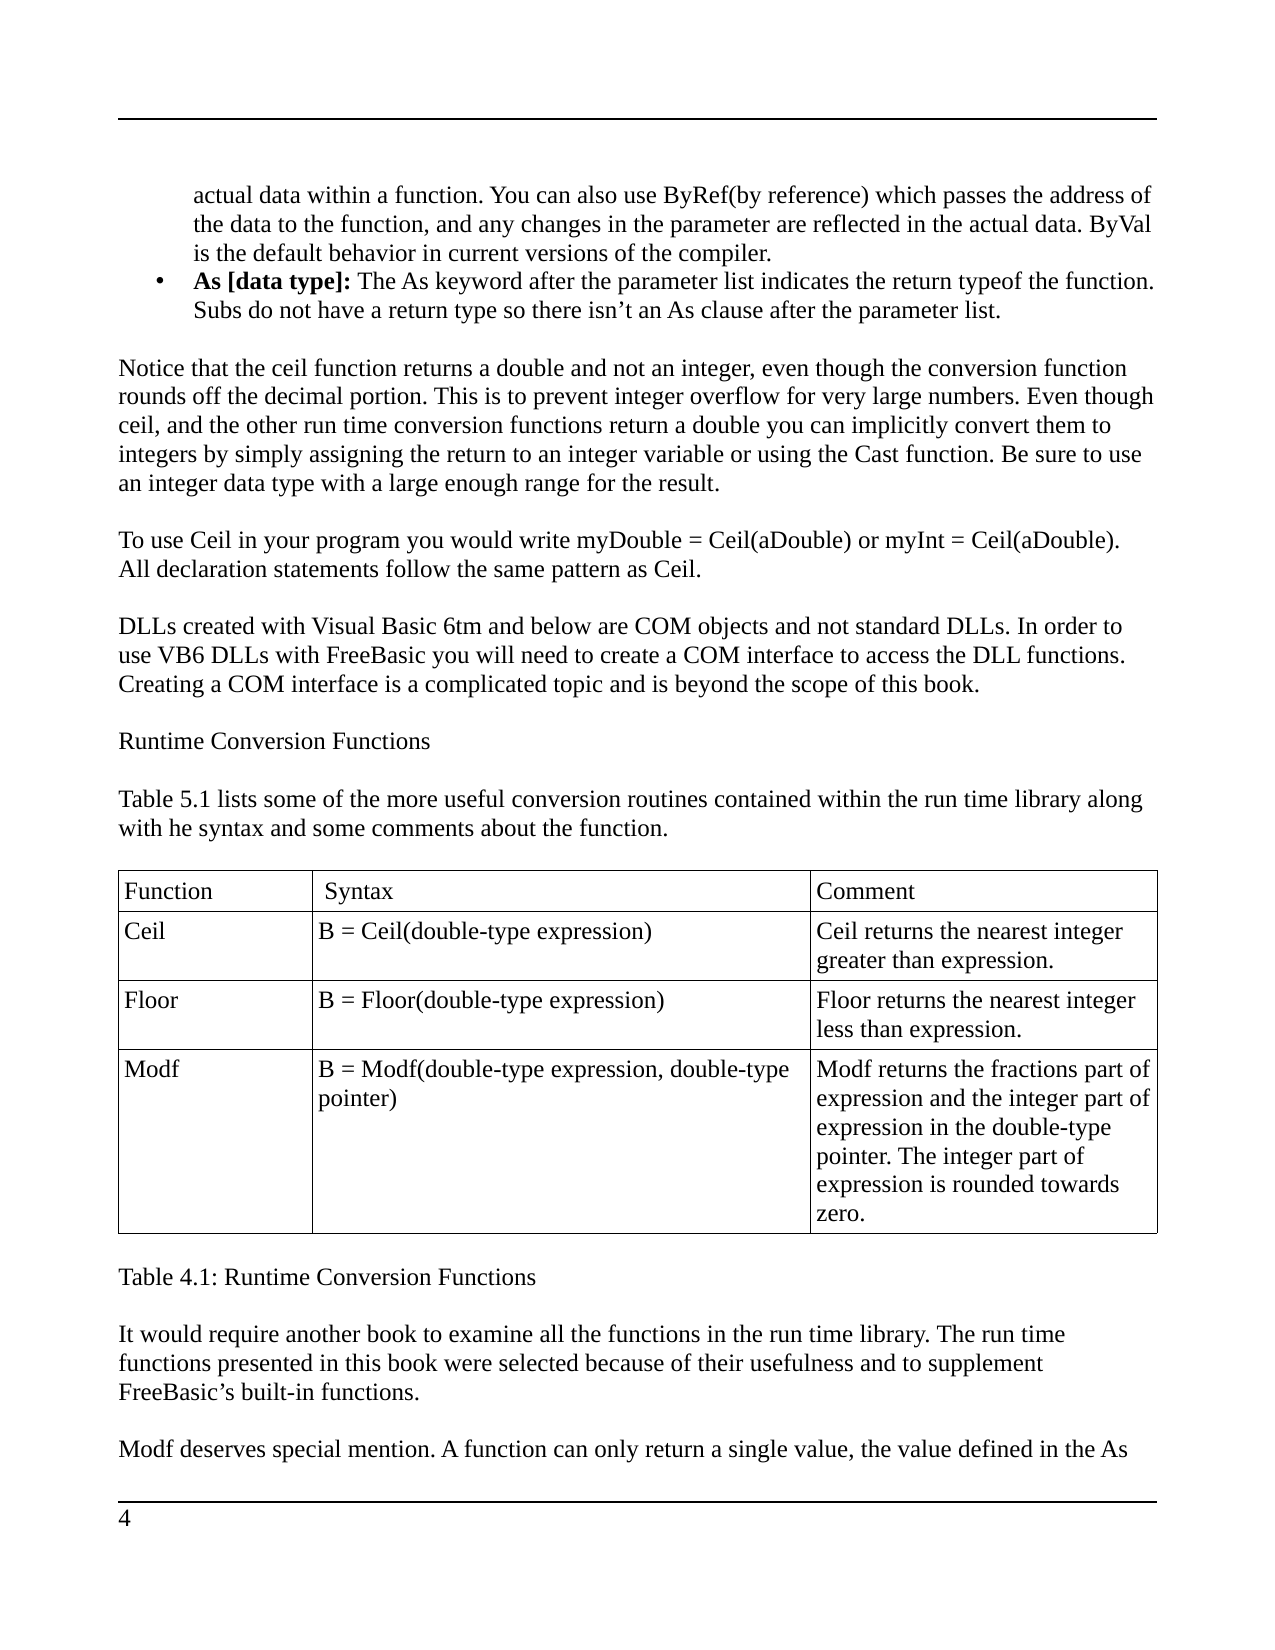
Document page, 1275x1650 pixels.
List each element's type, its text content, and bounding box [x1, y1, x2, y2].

text Modf deserves special mention. A function can only return a single value, the value defined in the As [118, 1434, 1157, 1463]
text To use Ceil in your program you would write myDouble = Ceil(aDouble) or myInt = Ceil(aDouble). All declaration statements follow the same pattern as Ceil. [118, 525, 1157, 583]
list As [data type]: The As keyword after the parameter list indicates the return typeof the function. Subs do not have a return type so there isn’t an As clause after the parameter list. [156, 266, 1157, 324]
text Table 5.1 lists some of the more useful conversion routines contained within the run time library along with he syntax and some comments about the function. [118, 784, 1157, 841]
table_header Function [119, 871, 312, 911]
text Notice that the ceil function returns a double and not an integer, even though the conversion function rounds off the decimal portion. This is to prevent integer overflow for very large numbers. Even though ceil, and the other run time conversion functions return a double you can implicitly convert them to integers by simply assigning the return to an integer variable or using the Cast function. Be sure to use an integer data type with a large enough range for the result. [118, 353, 1157, 496]
table_cell B = Ceil(double-type expression) [313, 912, 810, 979]
table_cell B = Modf(double-type expression, double-type pointer) [313, 1050, 810, 1233]
table_header Syntax [313, 871, 810, 911]
table_cell B = Floor(double-type expression) [313, 981, 810, 1049]
table_cell Floor [119, 981, 312, 1049]
table_cell Ceil [119, 912, 312, 979]
list actual data within a function. You can also use ByRef(by reference) which passes the address of the data to the function, and any changes in the parameter are reflected in the actual data. ByVal is the default behavior in current versions of the compiler. [156, 180, 1157, 266]
text Table 4.1: Runtime Conversion Functions [118, 1262, 1157, 1290]
text DLLs created with Visual Basic 6tm and below are COM objects and not standard DLLs. In order to use VB6 DLLs with FreeBasic you will need to create a COM interface to access the DLL functions. Creating a COM interface is a complicated topic and is beyond the scope of this book. [118, 611, 1157, 698]
table_cell Modf [119, 1050, 312, 1233]
text Runtime Conversion Functions [118, 726, 1157, 755]
text It would require another book to examine all the functions in the run time library. The run time functions presented in this book were selected because of their usefulness and to supplement FreeBasic’s built-in functions. [118, 1319, 1157, 1405]
table_header Comment [811, 871, 1157, 911]
table_cell Modf returns the fractions part of expression and the integer part of expression in the double-type pointer. The integer part of expression is rounded towards zero. [811, 1050, 1157, 1233]
table_cell Floor returns the nearest integer less than expression. [811, 981, 1157, 1049]
table_cell Ceil returns the nearest integer greater than expression. [811, 912, 1157, 979]
